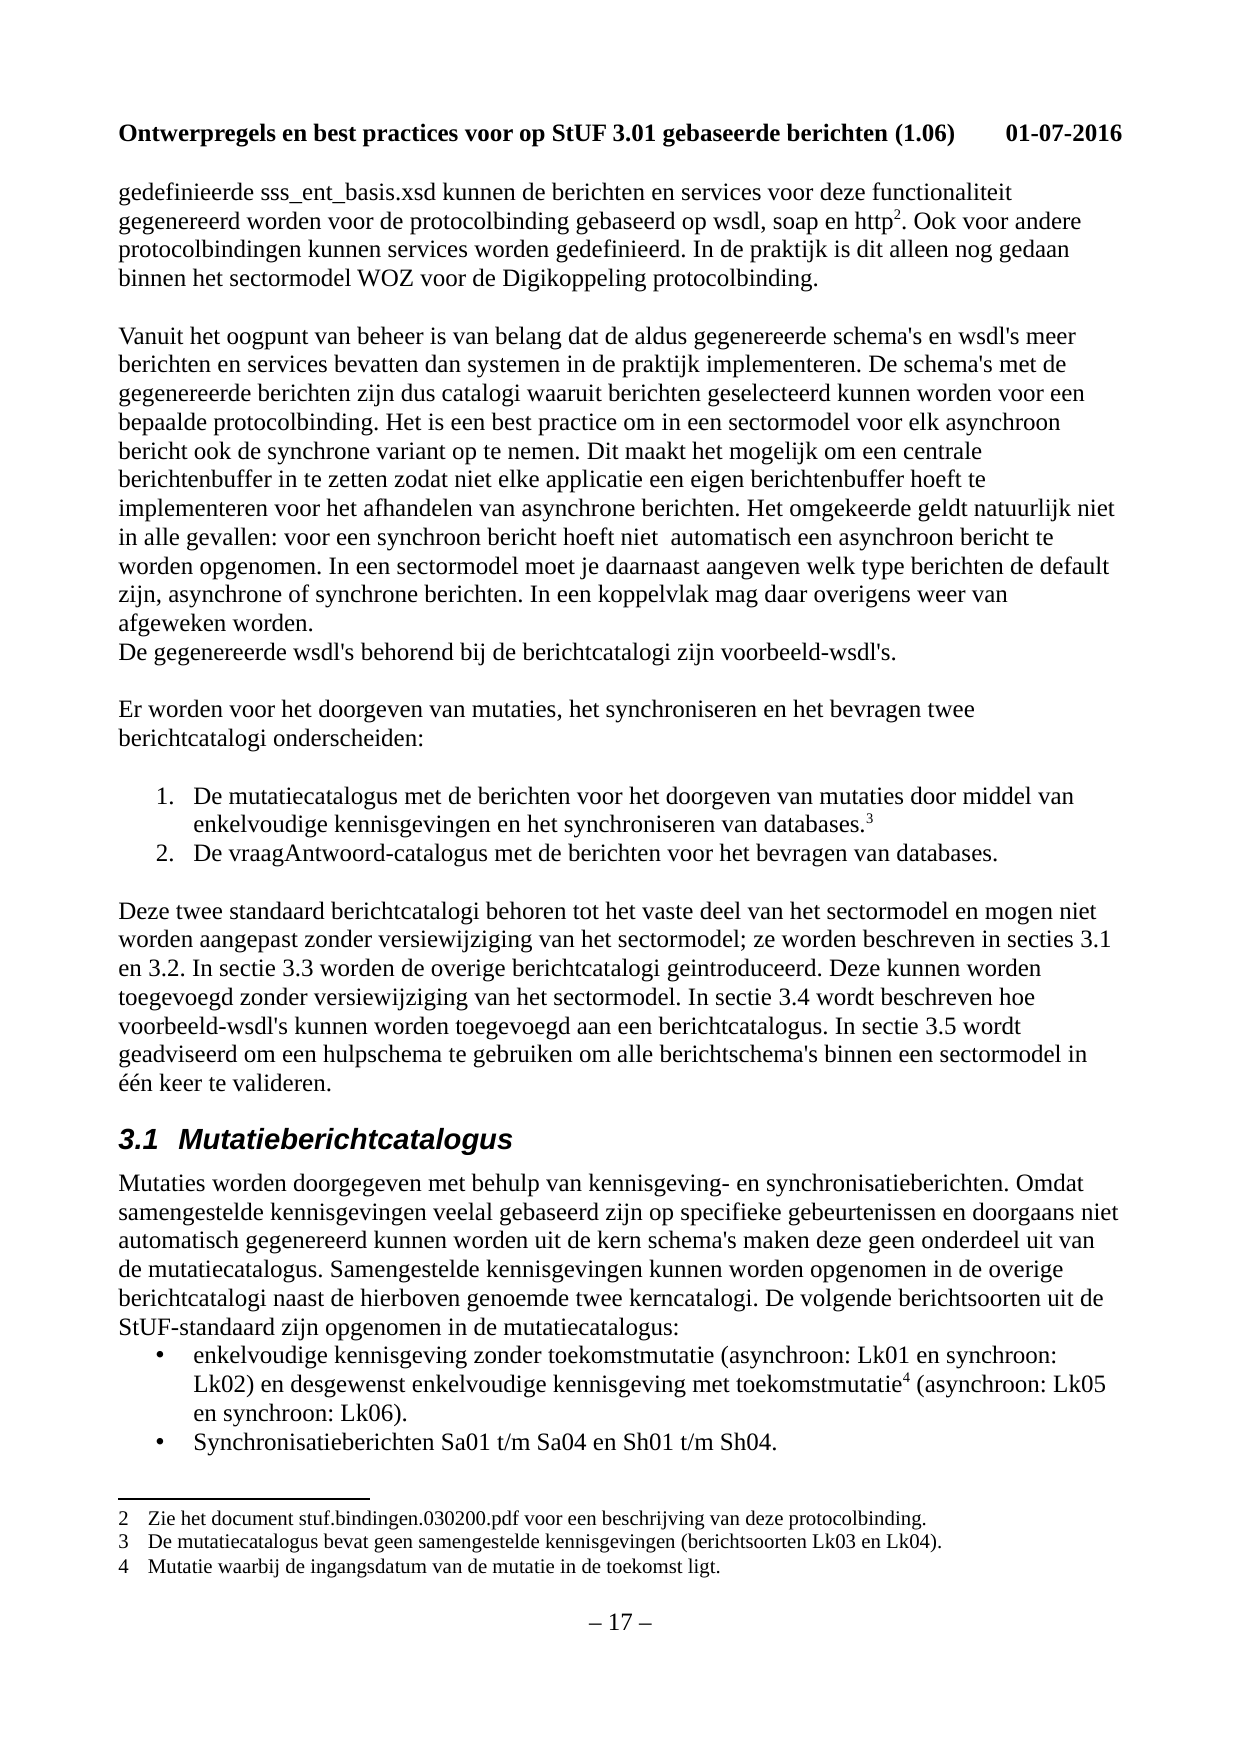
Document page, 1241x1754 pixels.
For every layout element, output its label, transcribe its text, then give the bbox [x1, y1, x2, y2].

text gedefinieerde sss_ent_basis.xsd kunnen de berichten en services voor deze functionaliteit gegenereerd worden voor de protocolbinding gebaseerd op wsdl, soap en http. Ook voor andere protocolbindingen kunnen services worden gedefinieerd. In de praktijk is dit alleen nog gedaan binnen het sectormodel WOZ voor de Digikoppeling protocolbinding. [118, 177, 1122, 292]
list enkelvoudige kennisgeving zonder toekomstmutatie (asynchroon: Lk01 en synchroon: Lk02) en desgewenst enkelvoudige kennisgeving met toekomstmutatie (asynchroon: Lk05 en synchroon: Lk06). [156, 1341, 1122, 1427]
list De mutatiecatalogus met de berichten voor het doorgeven van mutaties door middel van enkelvoudige kennisgevingen en het synchroniseren van databases. [156, 781, 1122, 838]
list Mutatie waarbij de ingangsdatum van de mutatie in de toekomst ligt. [118, 1553, 1122, 1578]
text Er worden voor het doorgeven van mutaties, het synchroniseren en het bevragen twee berichtcatalogi onderscheiden: [118, 694, 1122, 752]
text Vanuit het oogpunt van beheer is van belang dat de aldus gegenereerde schema's en wsdl's meer berichten en services bevatten dan systemen in de praktijk implementeren. De schema's met de gegenereerde berichten zijn dus catalogi waaruit berichten geselecteerd kunnen worden voor een bepaalde protocolbinding. Het is een best practice om in een sectormodel voor elk asynchroon bericht ook de synchrone variant op te nemen. Dit maakt het mogelijk om een centrale berichtenbuffer in te zetten zodat niet elke applicatie een eigen berichtenbuffer hoeft te implementeren voor het afhandelen van asynchrone berichten. Het omgekeerde geldt natuurlijk niet in alle gevallen: voor een synchroon bericht hoeft niet automatisch een asynchroon bericht te worden opgenomen. In een sectormodel moet je daarnaast aangeven welk type berichten de default zijn, asynchrone of synchrone berichten. In een koppelvlak mag daar overigens weer van afgeweken worden. De gegenereerde wsdl's behorend bij de berichtcatalogi zijn voorbeeld-wsdl's. [118, 321, 1122, 666]
subtitle Mutatieberichtcatalogus [118, 1122, 1122, 1156]
text Mutaties worden doorgegeven met behulp van kennisgeving- en synchronisatieberichten. Omdat samengestelde kennisgevingen veelal gebaseerd zijn op specifieke gebeurtenissen en doorgaans niet automatisch gegenereerd kunnen worden uit de kern schema's maken deze geen onderdeel uit van de mutatiecatalogus. Samengestelde kennisgevingen kunnen worden opgenomen in de overige berichtcatalogi naast de hierboven genoemde twee kerncatalogi. De volgende berichtsoorten uit de StUF-standaard zijn opgenomen in de mutatiecatalogus: [118, 1168, 1122, 1341]
text Zie het document stuf.bindingen.030200.pdf voor een beschrijving van deze protocolbinding. [118, 1505, 1122, 1529]
text Deze twee standaard berichtcatalogi behoren tot het vaste deel van het sectormodel en mogen niet worden aangepast zonder versiewijziging van het sectormodel; ze worden beschreven in secties 3.1 en 3.2. In sectie 3.3 worden de overige berichtcatalogi geintroduceerd. Deze kunnen worden toegevoegd zonder versiewijziging van het sectormodel. In sectie 3.4 wordt beschreven hoe voorbeeld-wsdl's kunnen worden toegevoegd aan een berichtcatalogus. In sectie 3.5 wordt geadviseerd om een hulpschema te gebruiken om alle berichtschema's binnen een sectormodel in één keer te valideren. [118, 896, 1122, 1097]
list Synchronisatieberichten Sa01 t/m Sa04 en Sh01 t/m Sh04. [156, 1427, 1122, 1456]
list De mutatiecatalogus bevat geen samengestelde kennisgevingen (berichtsoorten Lk03 en Lk04). [118, 1529, 1122, 1553]
list De vraagAntwoord-catalogus met de berichten voor het bevragen van databases. [156, 838, 1122, 867]
